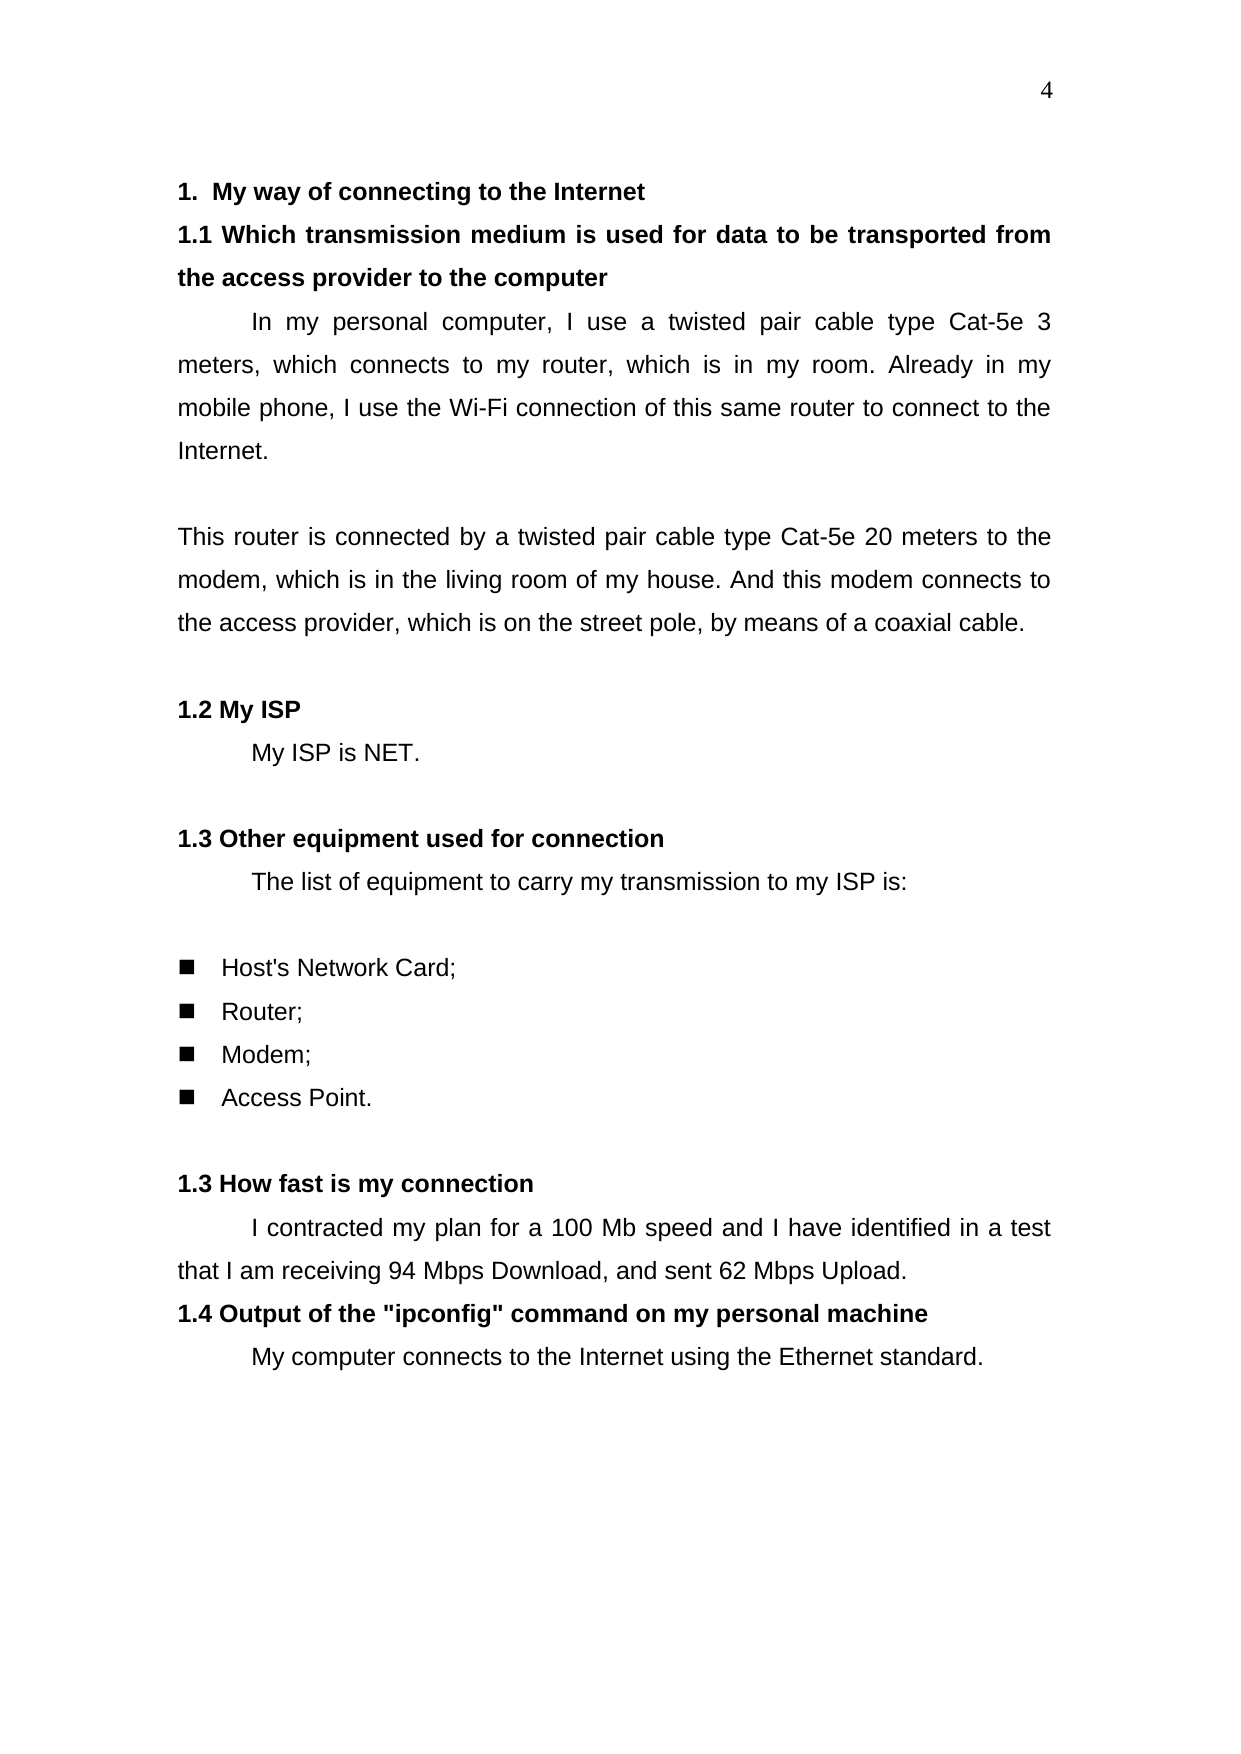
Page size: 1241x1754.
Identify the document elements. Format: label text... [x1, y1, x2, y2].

list Router; [177, 997, 1053, 1026]
text My computer connects to the Internet using the Ethernet standard. [177, 1342, 1053, 1371]
text My ISP is NET. [177, 738, 1053, 767]
subtitle 1.1 Which transmission medium is used for data to be transported from the access provider to the computer [177, 220, 1053, 292]
subtitle 1.3 Other equipment used for connection [177, 824, 1053, 853]
text This router is connected by a twisted pair cable type Cat-5e 20 meters to the modem, which is in the living room of my house. And this modem connects to the access provider, which is on the street pole, by means of a coaxial cable. [177, 522, 1053, 637]
subtitle 1.3 How fast is my connection [177, 1169, 1053, 1198]
list Host's Network Card; [177, 953, 1053, 982]
text In my personal computer, I use a twisted pair cable type Cat-5e 3 meters, which connects to my router, which is in my room. Already in my mobile phone, I use the Wi-Fi connection of this same router to connect to the Internet. [177, 307, 1053, 465]
list Access Point. [177, 1083, 1053, 1112]
list Modem; [177, 1040, 1053, 1069]
subtitle 1.2 My ISP [177, 695, 1053, 723]
subtitle My way of connecting to the Internet [177, 177, 1053, 206]
text The list of equipment to carry my transmission to my ISP is: [177, 867, 1053, 896]
text I contracted my plan for a 100 Mb speed and I have identified in a test that I am receiving 94 Mbps Download, and sent 62 Mbps Upload. [177, 1213, 1053, 1284]
subtitle 1.4 Output of the "ipconfig" command on my personal machine [177, 1299, 1053, 1328]
